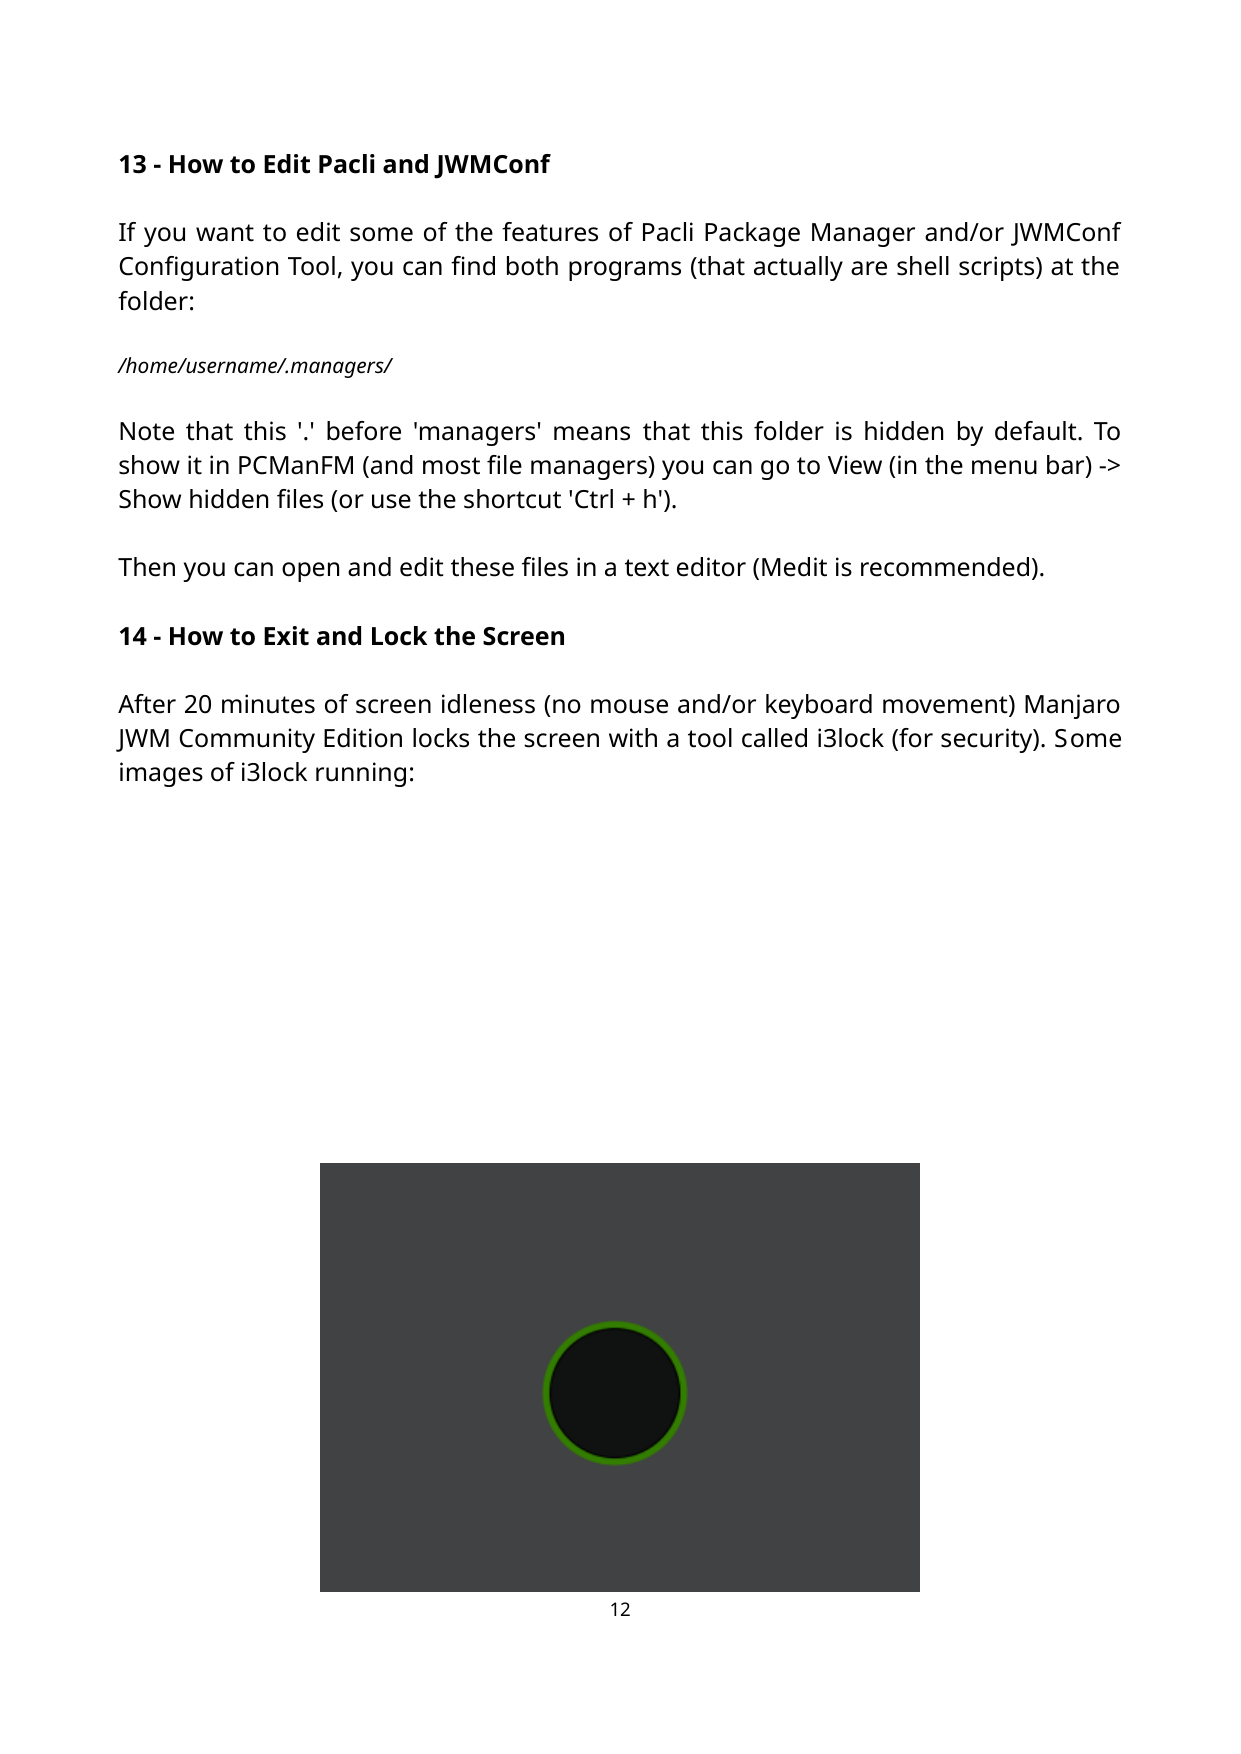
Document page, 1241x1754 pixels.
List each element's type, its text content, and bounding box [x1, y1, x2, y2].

text Note that this '.' before 'managers' means that this folder is hidden by default. To show it in PCManFM (and most file managers) you can go to View (in the menu bar) -> Show hidden files (or use the shortcut 'Ctrl + h'). [118, 414, 1122, 516]
text /home/username/.managers/ [118, 351, 1122, 380]
subtitle 13 - How to Edit Pacli and JWMConf [118, 147, 1122, 181]
picture [320, 1163, 920, 1592]
subtitle 14 - How to Exit and Lock the Screen [118, 618, 1122, 652]
text Then you can open and edit these files in a text editor (Medit is recommended). [118, 550, 1122, 584]
text If you want to edit some of the features of Pacli Package Manager and/or JWMConf Configuration Tool, you can find both programs (that actually are shell scripts) at the folder: [118, 215, 1122, 317]
text After 20 minutes of screen idleness (no mouse and/or keyboard movement) Manjaro JWM Community Edition locks the screen with a tool called i3lock (for security). Some images of i3lock running: [118, 686, 1122, 788]
